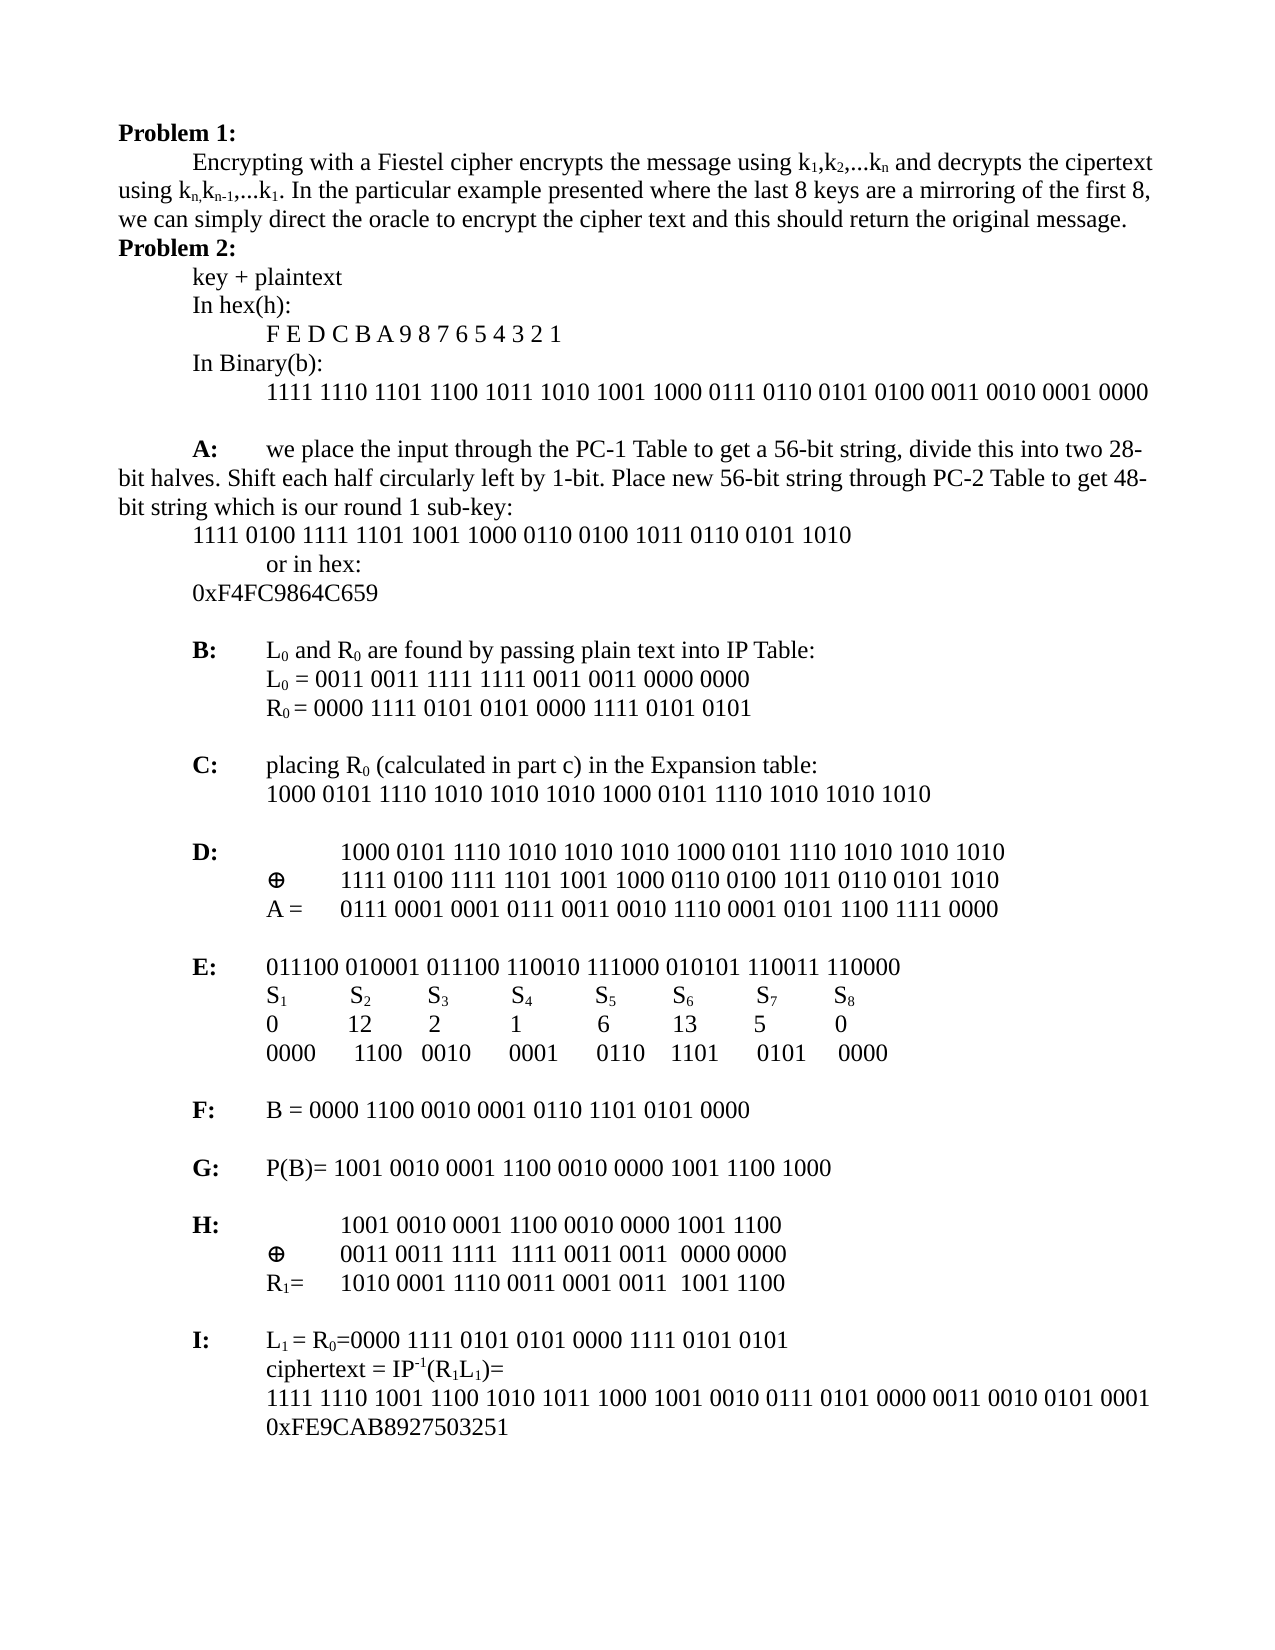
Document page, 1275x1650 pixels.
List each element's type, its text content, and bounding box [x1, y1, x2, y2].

text A = 0111 0001 0001 0111 0011 0010 1110 0001 0101 1100 1111 0000 [118, 894, 1157, 923]
text G: P(B)= 1001 0010 0001 1100 0010 0000 1001 1100 1000 [118, 1153, 1157, 1182]
text ⊕ 1111 0100 1111 1101 1001 1000 0110 0100 1011 0110 0101 1010 [118, 866, 1157, 894]
text B: L0 and R0 are found by passing plain text into IP Table: [118, 636, 1157, 664]
text A: we place the input through the PC-1 Table to get a 56-bit string, divide this into two 28-bit halves. Shift each half circularly left by 1-bit. Place new 56-bit string through PC-2 Table to get 48-bit string which is our round 1 sub-key: [118, 434, 1157, 521]
text 1111 0100 1111 1101 1001 1000 0110 0100 1011 0110 0101 1010 [118, 521, 1157, 549]
text H: 1001 0010 0001 1100 0010 0000 1001 1100 [118, 1211, 1157, 1239]
text 0xFE9CAB8927503251 [118, 1412, 1157, 1441]
text ⊕ 0011 0011 1111 1111 0011 0011 0000 0000 [118, 1239, 1157, 1268]
text R0 = 0000 1111 0101 0101 0000 1111 0101 0101 [118, 693, 1157, 722]
text 0xF4FC9864C659 [118, 578, 1157, 607]
text 1111 1110 1101 1100 1011 1010 1001 1000 0111 0110 0101 0100 0011 0010 0001 0000 [118, 377, 1157, 406]
text F E D C B A 9 8 7 6 5 4 3 2 1 [118, 319, 1157, 348]
text E: 011100 010001 011100 110010 111000 010101 110011 110000 [118, 952, 1157, 981]
text Problem 2: [118, 233, 1157, 262]
text ciphertext = IP-1(R1L1)= [118, 1354, 1157, 1383]
text In Binary(b): [118, 348, 1157, 377]
text C: placing R0 (calculated in part c) in the Expansion table: [118, 751, 1157, 779]
text S1 S2 S3 S4 S5 S6 S7 S8 [118, 981, 1157, 1009]
text D: 1000 0101 1110 1010 1010 1010 1000 0101 1110 1010 1010 1010 [118, 837, 1157, 866]
text Problem 1: [118, 118, 1157, 147]
text 1111 1110 1001 1100 1010 1011 1000 1001 0010 0111 0101 0000 0011 0010 0101 0001 [118, 1383, 1157, 1412]
text or in hex: [118, 549, 1157, 578]
text 0 12 2 1 6 13 5 0 [118, 1009, 1157, 1038]
text In hex(h): [118, 291, 1157, 319]
text 1000 0101 1110 1010 1010 1010 1000 0101 1110 1010 1010 1010 [118, 779, 1157, 808]
text 0000 1100 0010 0001 0110 1101 0101 0000 [118, 1038, 1157, 1067]
text L0 = 0011 0011 1111 1111 0011 0011 0000 0000 [118, 664, 1157, 693]
text key + plaintext [118, 262, 1157, 291]
text R1= 1010 0001 1110 0011 0001 0011 1001 1100 [118, 1268, 1157, 1297]
text Encrypting with a Fiestel cipher encrypts the message using k1,k2,...kn and decrypts the cipertext using kn,kn-1,...k1. In the particular example presented where the last 8 keys are a mirroring of the first 8, we can simply direct the oracle to encrypt the cipher text and this should return the original message. [118, 147, 1157, 233]
text I: L1 = R0=0000 1111 0101 0101 0000 1111 0101 0101 [118, 1326, 1157, 1354]
text F: B = 0000 1100 0010 0001 0110 1101 0101 0000 [118, 1096, 1157, 1124]
